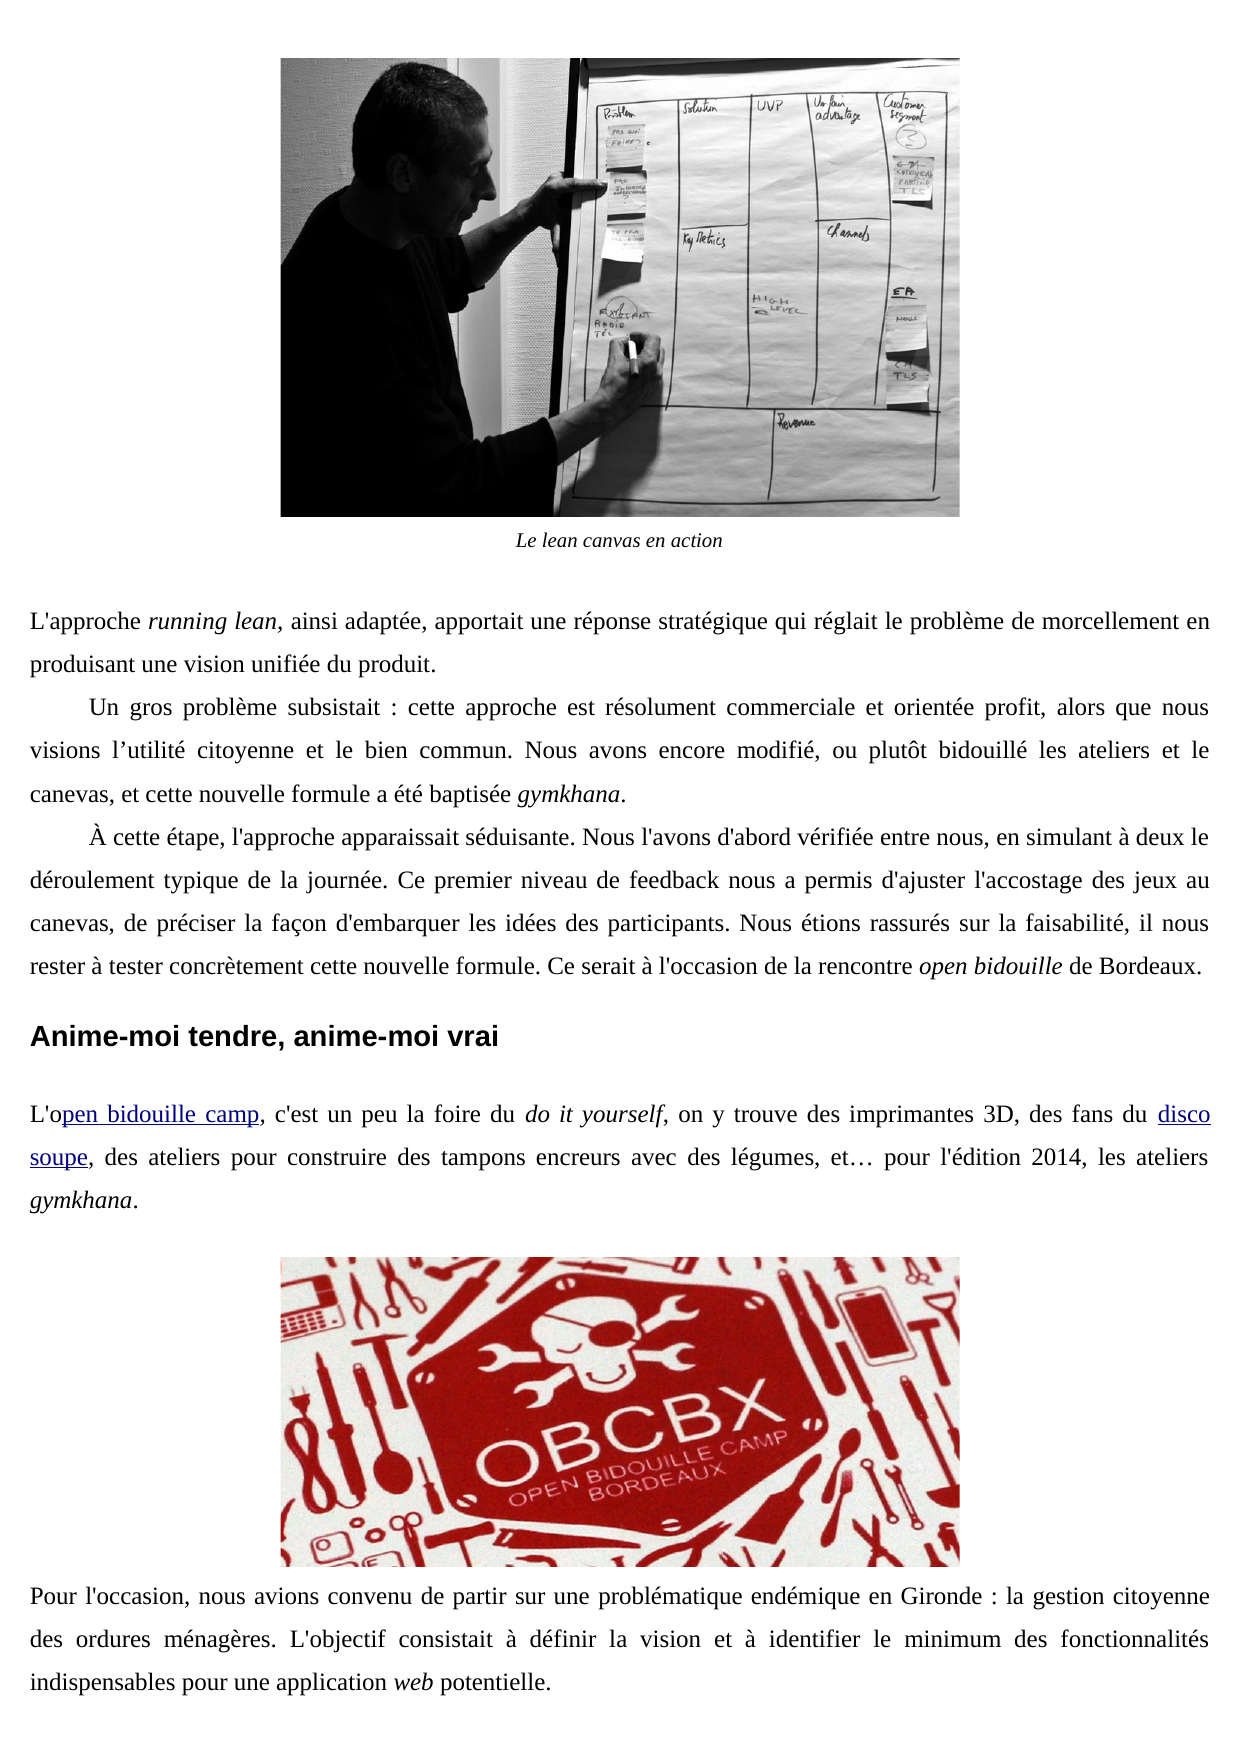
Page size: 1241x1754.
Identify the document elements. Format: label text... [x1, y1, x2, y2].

text Pour l'occasion, nous avions convenu de partir sur une problématique endémique en Gironde : la gestion citoyenne des ordures ménagères. L'objectif consistait à définir la vision et à identifier le minimum des fonctionnalités indispensables pour une application web potentielle. [29, 1258, 1211, 1696]
subtitle Anime-moi tendre, anime-moi vrai [29, 1019, 1211, 1053]
picture [280, 58, 960, 517]
text Le lean canvas en action [29, 29, 1211, 552]
picture [280, 1257, 960, 1567]
text L'open bidouille camp, c'est un peu la foire du do it yourself, on y trouve des imprimantes 3D, des fans du disco soupe, des ateliers pour construire des tampons encreurs avec des légumes, et… pour l'édition 2014, les ateliers gymkhana. [29, 1099, 1211, 1214]
text Un gros problème subsistait : cette approche est résolument commerciale et orientée profit, alors que nous visions l’utilité citoyenne et le bien commun. Nous avons encore modifié, ou plutôt bidouillé les ateliers et le canevas, et cette nouvelle formule a été baptisée gymkhana. [29, 692, 1211, 807]
text À cette étape, l'approche apparaissait séduisante. Nous l'avons d'abord vérifiée entre nous, en simulant à deux le déroulement typique de la journée. Ce premier niveau de feedback nous a permis d'ajuster l'accostage des jeux au canevas, de préciser la façon d'embarquer les idées des participants. Nous étions rassurés sur la faisabilité, il nous rester à tester concrètement cette nouvelle formule. Ce serait à l'occasion de la rencontre open bidouille de Bordeaux. [29, 822, 1211, 980]
text L'approche running lean, ainsi adaptée, apportait une réponse stratégique qui réglait le problème de morcellement en produisant une vision unifiée du produit. [29, 606, 1211, 678]
